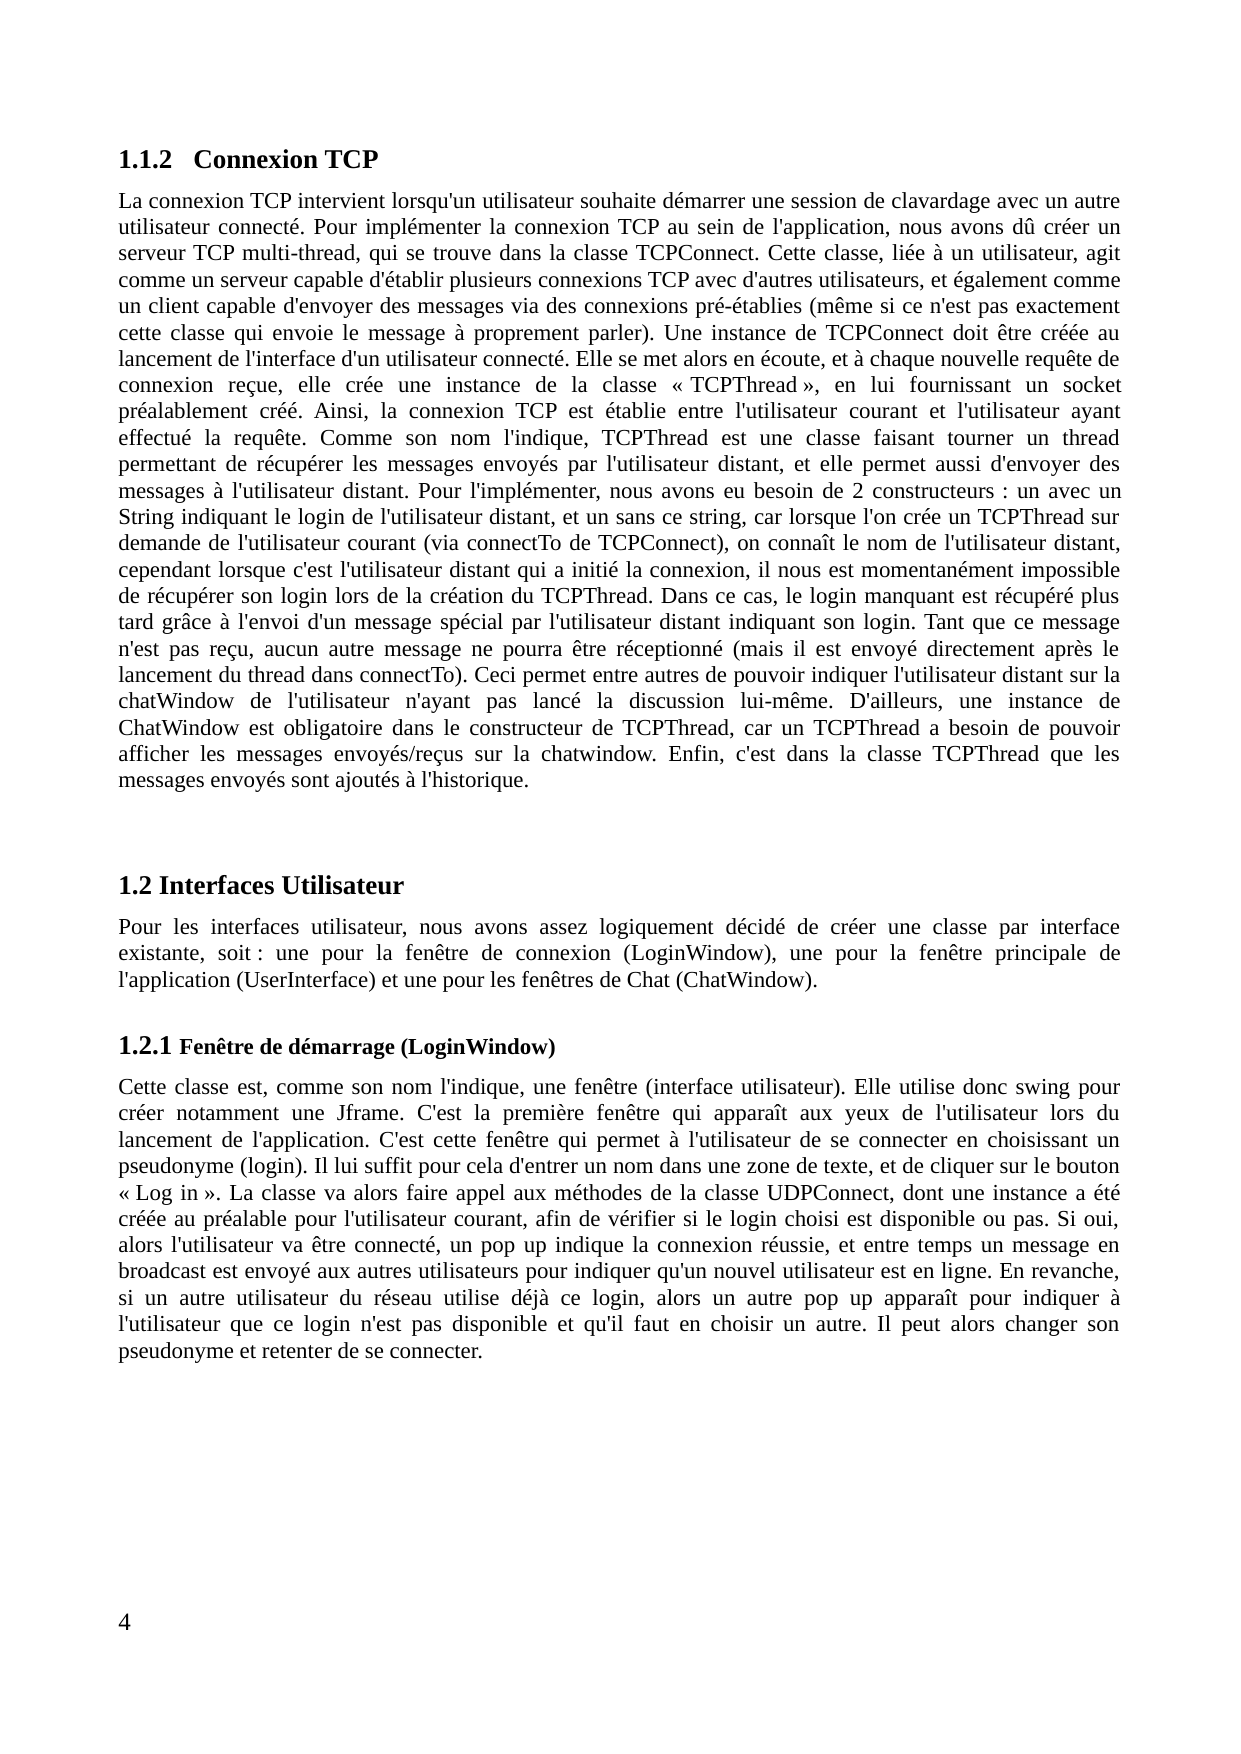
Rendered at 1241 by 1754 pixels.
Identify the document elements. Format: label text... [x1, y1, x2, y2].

text Cette classe est, comme son nom l'indique, une fenêtre (interface utilisateur). Elle utilise donc swing pour créer notamment une Jframe. C'est la première fenêtre qui apparaît aux yeux de l'utilisateur lors du lancement de l'application. C'est cette fenêtre qui permet à l'utilisateur de se connecter en choisissant un pseudonyme (login). Il lui suffit pour cela d'entrer un nom dans une zone de texte, et de cliquer sur le bouton « Log in ». La classe va alors faire appel aux méthodes de la classe UDPConnect, dont une instance a été créée au préalable pour l'utilisateur courant, afin de vérifier si le login choisi est disponible ou pas. Si oui, alors l'utilisateur va être connecté, un pop up indique la connexion réussie, et entre temps un message en broadcast est envoyé aux autres utilisateurs pour indiquer qu'un nouvel utilisateur est en ligne. En revanche, si un autre utilisateur du réseau utilise déjà ce login, alors un autre pop up apparaît pour indiquer à l'utilisateur que ce login n'est pas disponible et qu'il faut en choisir un autre. Il peut alors changer son pseudonyme et retenter de se connecter. [118, 1073, 1122, 1363]
subtitle 1.2 Interfaces Utilisateur [118, 869, 1122, 900]
subtitle 1.1.2 Connexion TCP [118, 143, 1122, 174]
text Pour les interfaces utilisateur, nous avons assez logiquement décidé de créer une classe par interface existante, soit : une pour la fenêtre de connexion (LoginWindow), une pour la fenêtre principale de l'application (UserInterface) et une pour les fenêtres de Chat (ChatWindow). [118, 913, 1122, 992]
subtitle 1.2.1 Fenêtre de démarrage (LoginWindow) [118, 1029, 1122, 1061]
text La connexion TCP intervient lorsqu'un utilisateur souhaite démarrer une session de clavardage avec un autre utilisateur connecté. Pour implémenter la connexion TCP au sein de l'application, nous avons dû créer un serveur TCP multi-thread, qui se trouve dans la classe TCPConnect. Cette classe, liée à un utilisateur, agit comme un serveur capable d'établir plusieurs connexions TCP avec d'autres utilisateurs, et également comme un client capable d'envoyer des messages via des connexions pré-établies (même si ce n'est pas exactement cette classe qui envoie le message à proprement parler). Une instance de TCPConnect doit être créée au lancement de l'interface d'un utilisateur connecté. Elle se met alors en écoute, et à chaque nouvelle requête de connexion reçue, elle crée une instance de la classe « TCPThread », en lui fournissant un socket préalablement créé. Ainsi, la connexion TCP est établie entre l'utilisateur courant et l'utilisateur ayant effectué la requête. Comme son nom l'indique, TCPThread est une classe faisant tourner un thread permettant de récupérer les messages envoyés par l'utilisateur distant, et elle permet aussi d'envoyer des messages à l'utilisateur distant. Pour l'implémenter, nous avons eu besoin de 2 constructeurs : un avec un String indiquant le login de l'utilisateur distant, et un sans ce string, car lorsque l'on crée un TCPThread sur demande de l'utilisateur courant (via connectTo de TCPConnect), on connaît le nom de l'utilisateur distant, cependant lorsque c'est l'utilisateur distant qui a initié la connexion, il nous est momentanément impossible de récupérer son login lors de la création du TCPThread. Dans ce cas, le login manquant est récupéré plus tard grâce à l'envoi d'un message spécial par l'utilisateur distant indiquant son login. Tant que ce message n'est pas reçu, aucun autre message ne pourra être réceptionné (mais il est envoyé directement après le lancement du thread dans connectTo). Ceci permet entre autres de pouvoir indiquer l'utilisateur distant sur la chatWindow de l'utilisateur n'ayant pas lancé la discussion lui-même. D'ailleurs, une instance de ChatWindow est obligatoire dans le constructeur de TCPThread, car un TCPThread a besoin de pouvoir afficher les messages envoyés/reçus sur la chatwindow. Enfin, c'est dans la classe TCPThread que les messages envoyés sont ajoutés à l'historique. [118, 187, 1122, 793]
